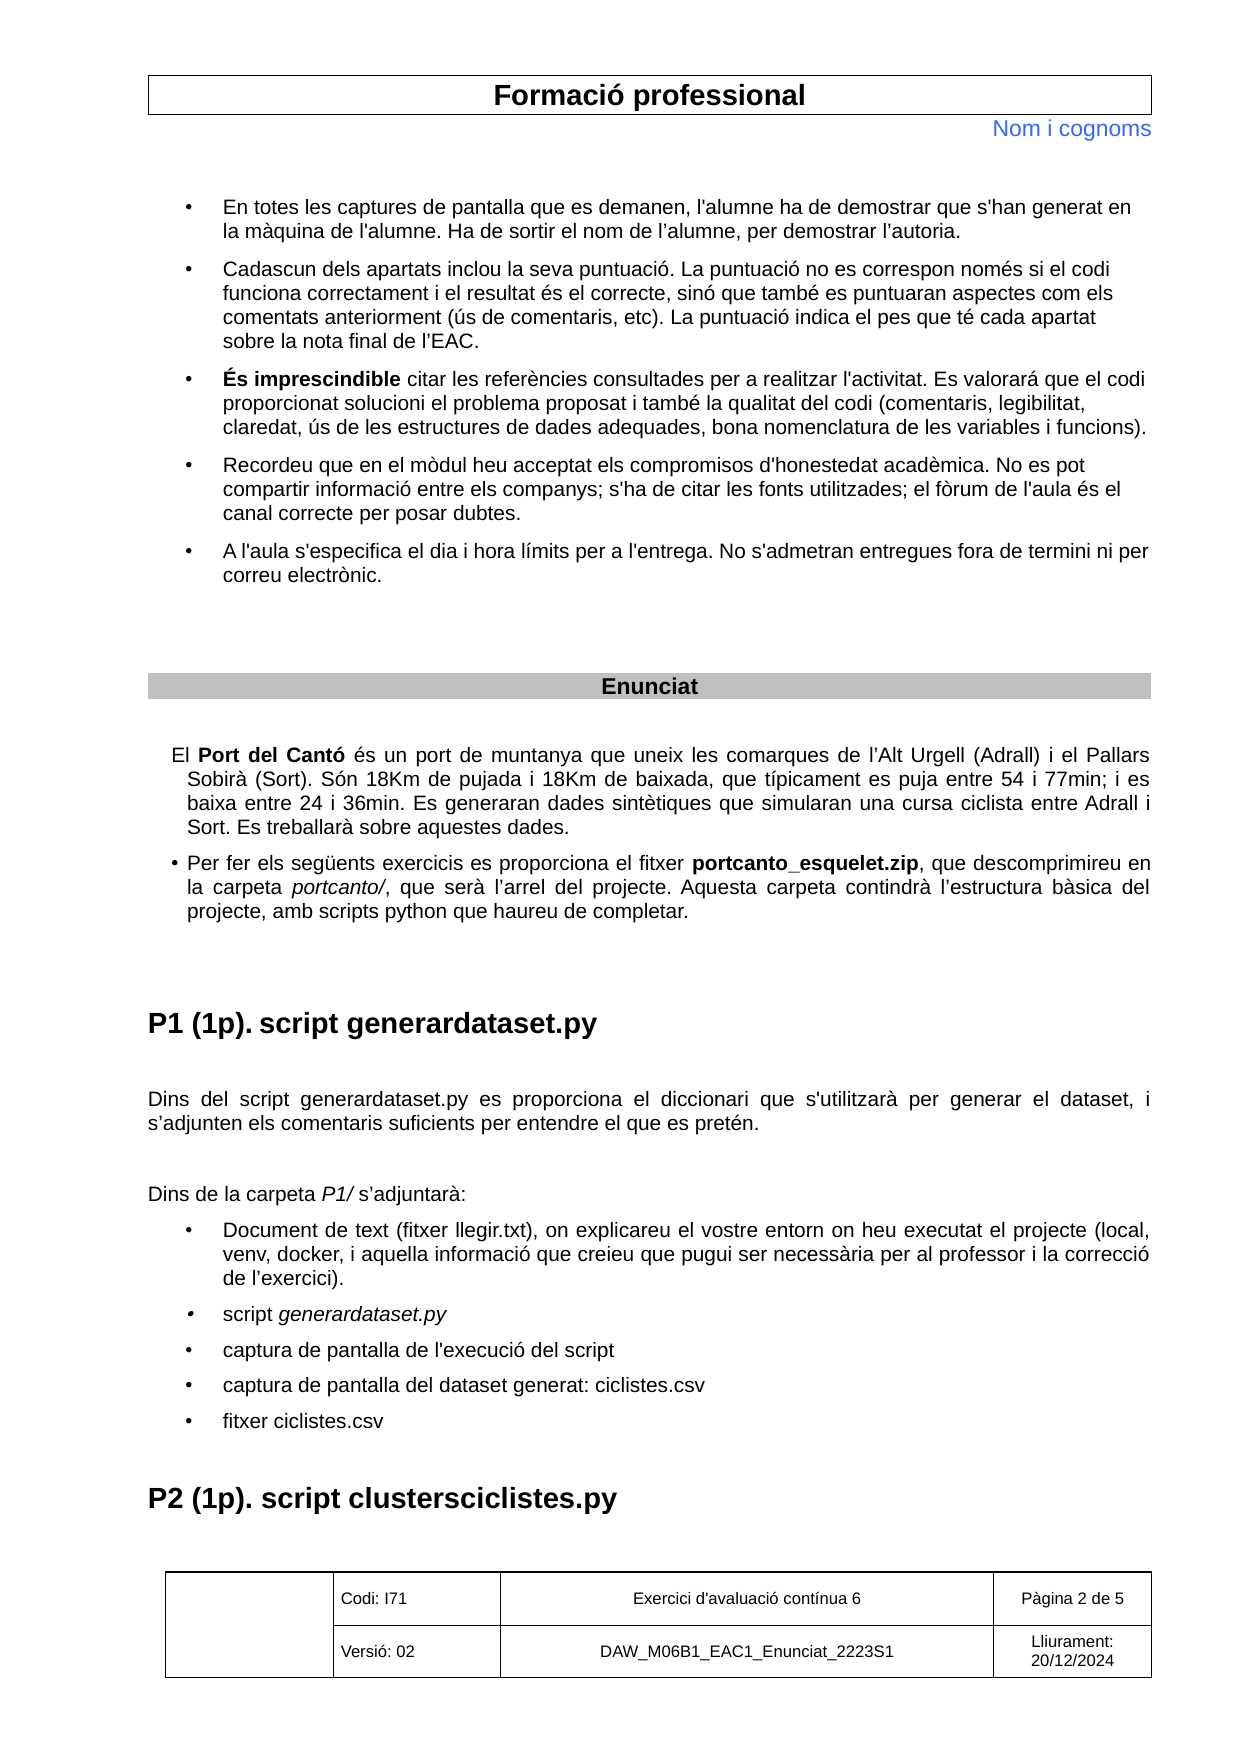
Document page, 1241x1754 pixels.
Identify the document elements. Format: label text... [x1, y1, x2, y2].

text Dins del script generardataset.py es proporciona el diccionari que s'utilitzarà per generar el dataset, i s’adjunten els comentaris suficients per entendre el que es pretén. [148, 1087, 1151, 1135]
list Cadascun dels apartats inclou la seva puntuació. La puntuació no es correspon només si el codi funciona correctament i el resultat és el correcte, sinó que també es puntuaran aspectes com els comentats anteriorment (ús de comentaris, etc). La puntuació indica el pes que té cada apartat sobre la nota final de l’EAC. [185, 257, 1151, 353]
list script generardataset.py [185, 1302, 1151, 1326]
text Enunciat [148, 673, 1151, 699]
list Per fer els següents exercicis es proporciona el fitxer portcanto_esquelet.zip, que descomprimireu en la carpeta portcanto/, que serà l’arrel del projecte. Aquesta carpeta contindrà l’estructura bàsica del projecte, amb scripts python que haureu de completar. [171, 851, 1151, 922]
list Document de text (fitxer llegir.txt), on explicareu el vostre entorn on heu executat el projecte (local, venv, docker, i aquella informació que creieu que pugui ser necessària per al professor i la correcció de l’exercici). [185, 1218, 1151, 1290]
list És imprescindible citar les referències consultades per a realitzar l'activitat. Es valorará que el codi proporcionat solucioni el problema proposat i també la qualitat del codi (comentaris, legibilitat, claredat, ús de les estructures de dades adequades, bona nomenclatura de les variables i funcions). [185, 367, 1151, 439]
text Dins de la carpeta P1/ s’adjuntarà: [148, 1182, 1151, 1206]
list A l'aula s'especifica el dia i hora límits per a l'entrega. No s'admetran entregues fora de termini ni per correu electrònic. [185, 539, 1151, 587]
text P2 (1p). script clustersciclistes.py [148, 1481, 1151, 1514]
list Recordeu que en el mòdul heu acceptat els compromisos d'honestedat acadèmica. No es pot compartir informació entre els companys; s'ha de citar les fonts utilitzades; el fòrum de l'aula és el canal correcte per posar dubtes. [185, 453, 1151, 525]
text El Port del Cantó és un port de muntanya que uneix les comarques de l’Alt Urgell (Adrall) i el Pallars Sobirà (Sort). Són 18Km de pujada i 18Km de baixada, que típicament es puja entre 54 i 77min; i es baixa entre 24 i 36min. Es generaran dades sintètiques que simularan una cursa ciclista entre Adrall i Sort. Es treballarà sobre aquestes dades. [171, 743, 1151, 839]
list En totes les captures de pantalla que es demanen, l'alumne ha de demostrar que s'han generat en la màquina de l'alumne. Ha de sortir el nom de l’alumne, per demostrar l’autoria. [185, 195, 1151, 243]
list captura de pantalla de l'execució del script [185, 1337, 1151, 1362]
list fitxer ciclistes.csv [185, 1409, 1151, 1433]
list captura de pantalla del dataset generat: ciclistes.csv [185, 1373, 1151, 1397]
text P1 (1p). script generardataset.py [148, 1006, 1151, 1039]
